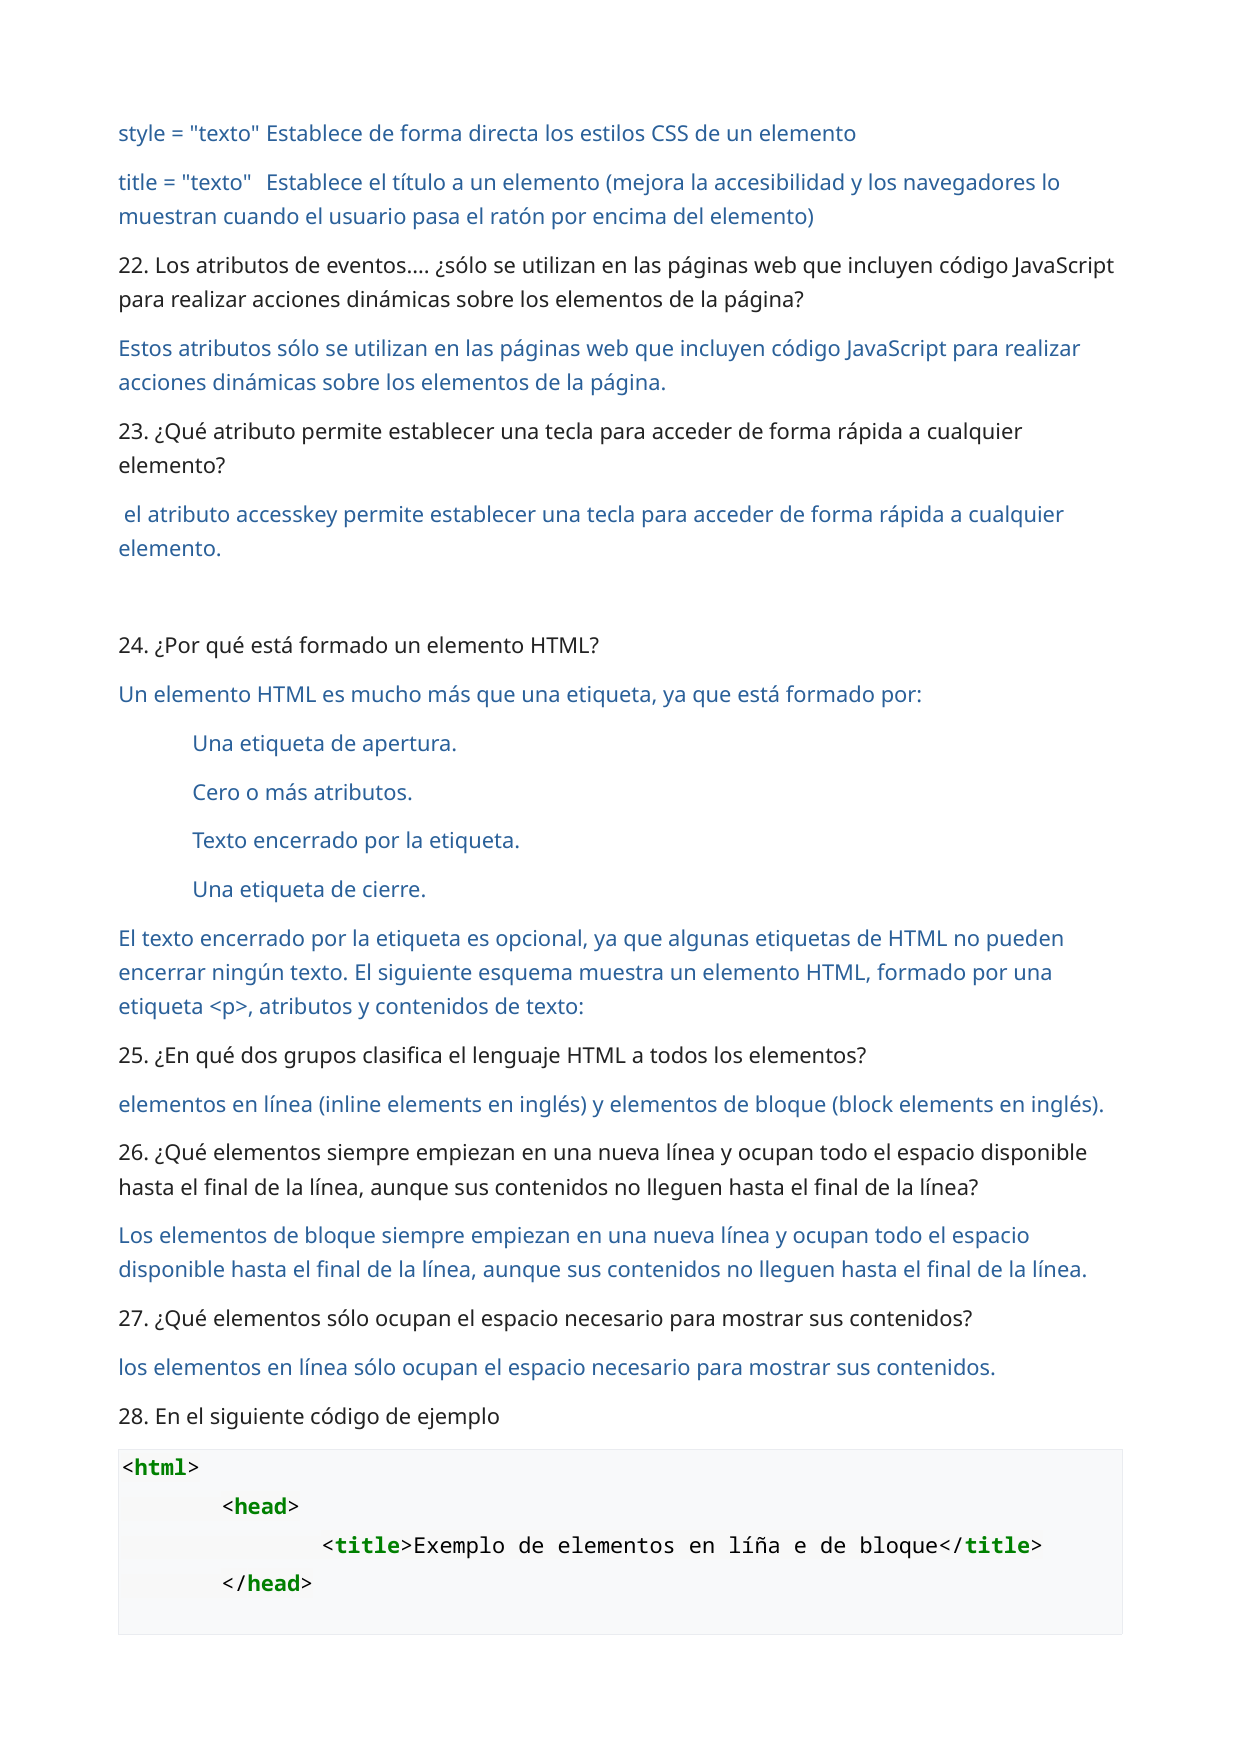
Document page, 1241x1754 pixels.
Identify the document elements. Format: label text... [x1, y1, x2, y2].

text El texto encerrado por la etiqueta es opcional, ya que algunas etiquetas de HTML no pueden encerrar ningún texto. El siguiente esquema muestra un elemento HTML, formado por una etiqueta <p>, atributos y contenidos de texto: [118, 923, 1122, 1021]
text Una etiqueta de apertura. [118, 728, 1122, 757]
text Un elemento HTML es mucho más que una etiqueta, ya que está formado por: [118, 679, 1122, 709]
text Texto encerrado por la etiqueta. [118, 825, 1122, 855]
text el atributo accesskey permite establecer una tecla para acceder de forma rápida a cualquier elemento. [118, 498, 1122, 562]
text 28. En el siguiente código de ejemplo [118, 1401, 1122, 1430]
text 26. ¿Qué elementos siempre empiezan en una nueva línea y ocupan todo el espacio disponible hasta el final de la línea, aunque sus contenidos no lleguen hasta el final de la línea? [118, 1137, 1122, 1201]
text <html> [119, 1450, 1122, 1482]
text 27. ¿Qué elementos sólo ocupan el espacio necesario para mostrar sus contenidos? [118, 1303, 1122, 1333]
text <title>Exemplo de elementos en líña e de bloque</title> [119, 1527, 1122, 1559]
text los elementos en línea sólo ocupan el espacio necesario para mostrar sus contenidos. [118, 1352, 1122, 1382]
text Los elementos de bloque siempre empiezan en una nueva línea y ocupan todo el espacio disponible hasta el final de la línea, aunque sus contenidos no lleguen hasta el final de la línea. [118, 1220, 1122, 1284]
text 23. ¿Qué atributo permite establecer una tecla para acceder de forma rápida a cualquier elemento? [118, 416, 1122, 479]
text </head> [119, 1565, 1122, 1598]
text style = "texto" Establece de forma directa los estilos CSS de un elemento [118, 118, 1122, 148]
text 24. ¿Por qué está formado un elemento HTML? [118, 630, 1122, 660]
text Cero o más atributos. [118, 776, 1122, 806]
text Una etiqueta de cierre. [118, 874, 1122, 904]
text <head> [119, 1488, 1122, 1521]
text elementos en línea (inline elements en inglés) y elementos de bloque (block elements en inglés). [118, 1088, 1122, 1118]
text 22. Los atributos de eventos…. ¿sólo se utilizan en las páginas web que incluyen código JavaScript para realizar acciones dinámicas sobre los elementos de la página? [118, 250, 1122, 314]
text 25. ¿En qué dos grupos clasifica el lenguaje HTML a todos los elementos? [118, 1040, 1122, 1069]
text title = "texto" Establece el título a un elemento (mejora la accesibilidad y los navegadores lo muestran cuando el usuario pasa el ratón por encima del elemento) [118, 167, 1122, 231]
text Estos atributos sólo se utilizan en las páginas web que incluyen código JavaScript para realizar acciones dinámicas sobre los elementos de la página. [118, 333, 1122, 397]
